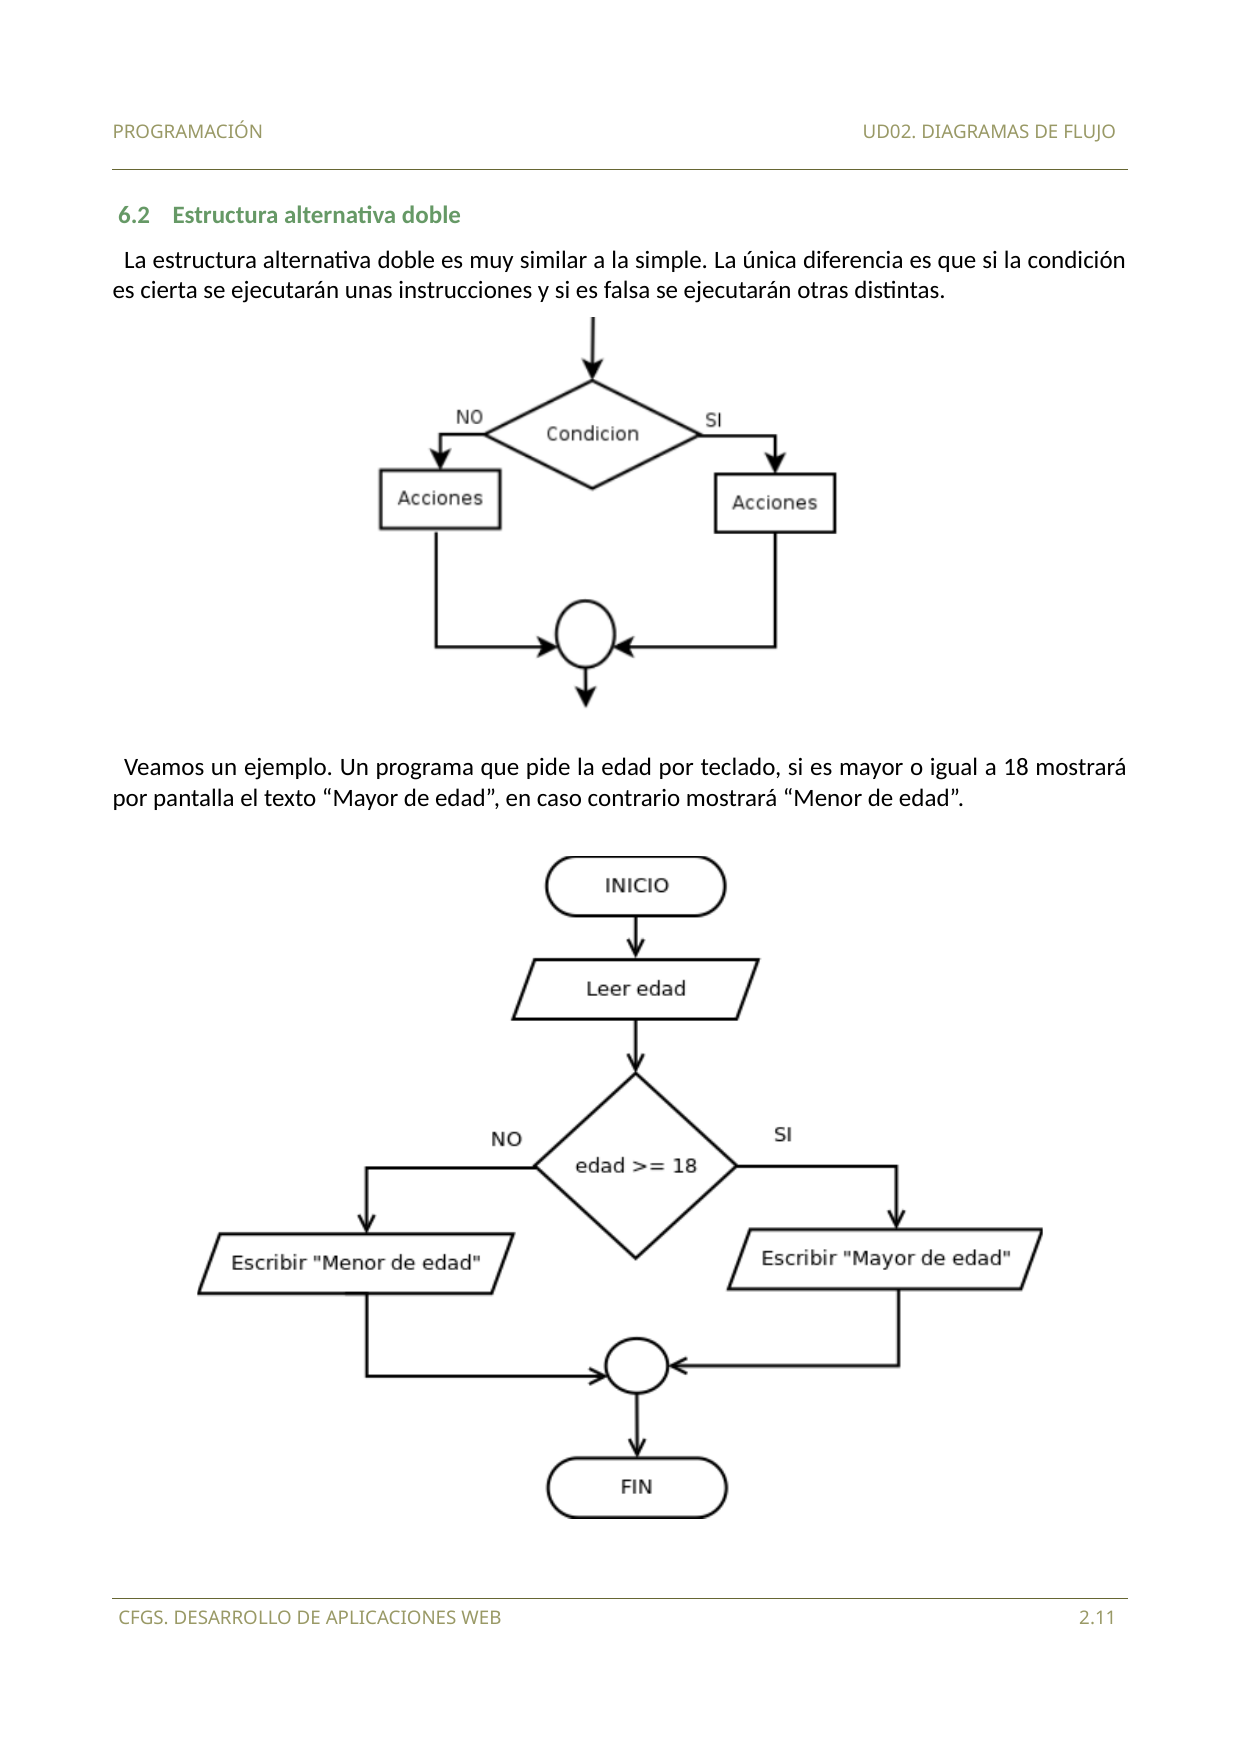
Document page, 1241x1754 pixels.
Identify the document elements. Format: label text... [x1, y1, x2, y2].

picture [197, 856, 1043, 1519]
text La estructura alternativa doble es muy similar a la simple. La única diferencia es que si la condición es cierta se ejecutarán unas instrucciones y si es falsa se ejecutarán otras distintas. [112, 244, 1128, 305]
subtitle Estructura alternativa doble [112, 199, 1128, 229]
text Veamos un ejemplo. Un programa que pide la edad por teclado, si es mayor o igual a 18 mostrará por pantalla el texto “Mayor de edad”, en caso contrario mostrará “Menor de edad”. [112, 751, 1128, 812]
picture [374, 317, 848, 715]
